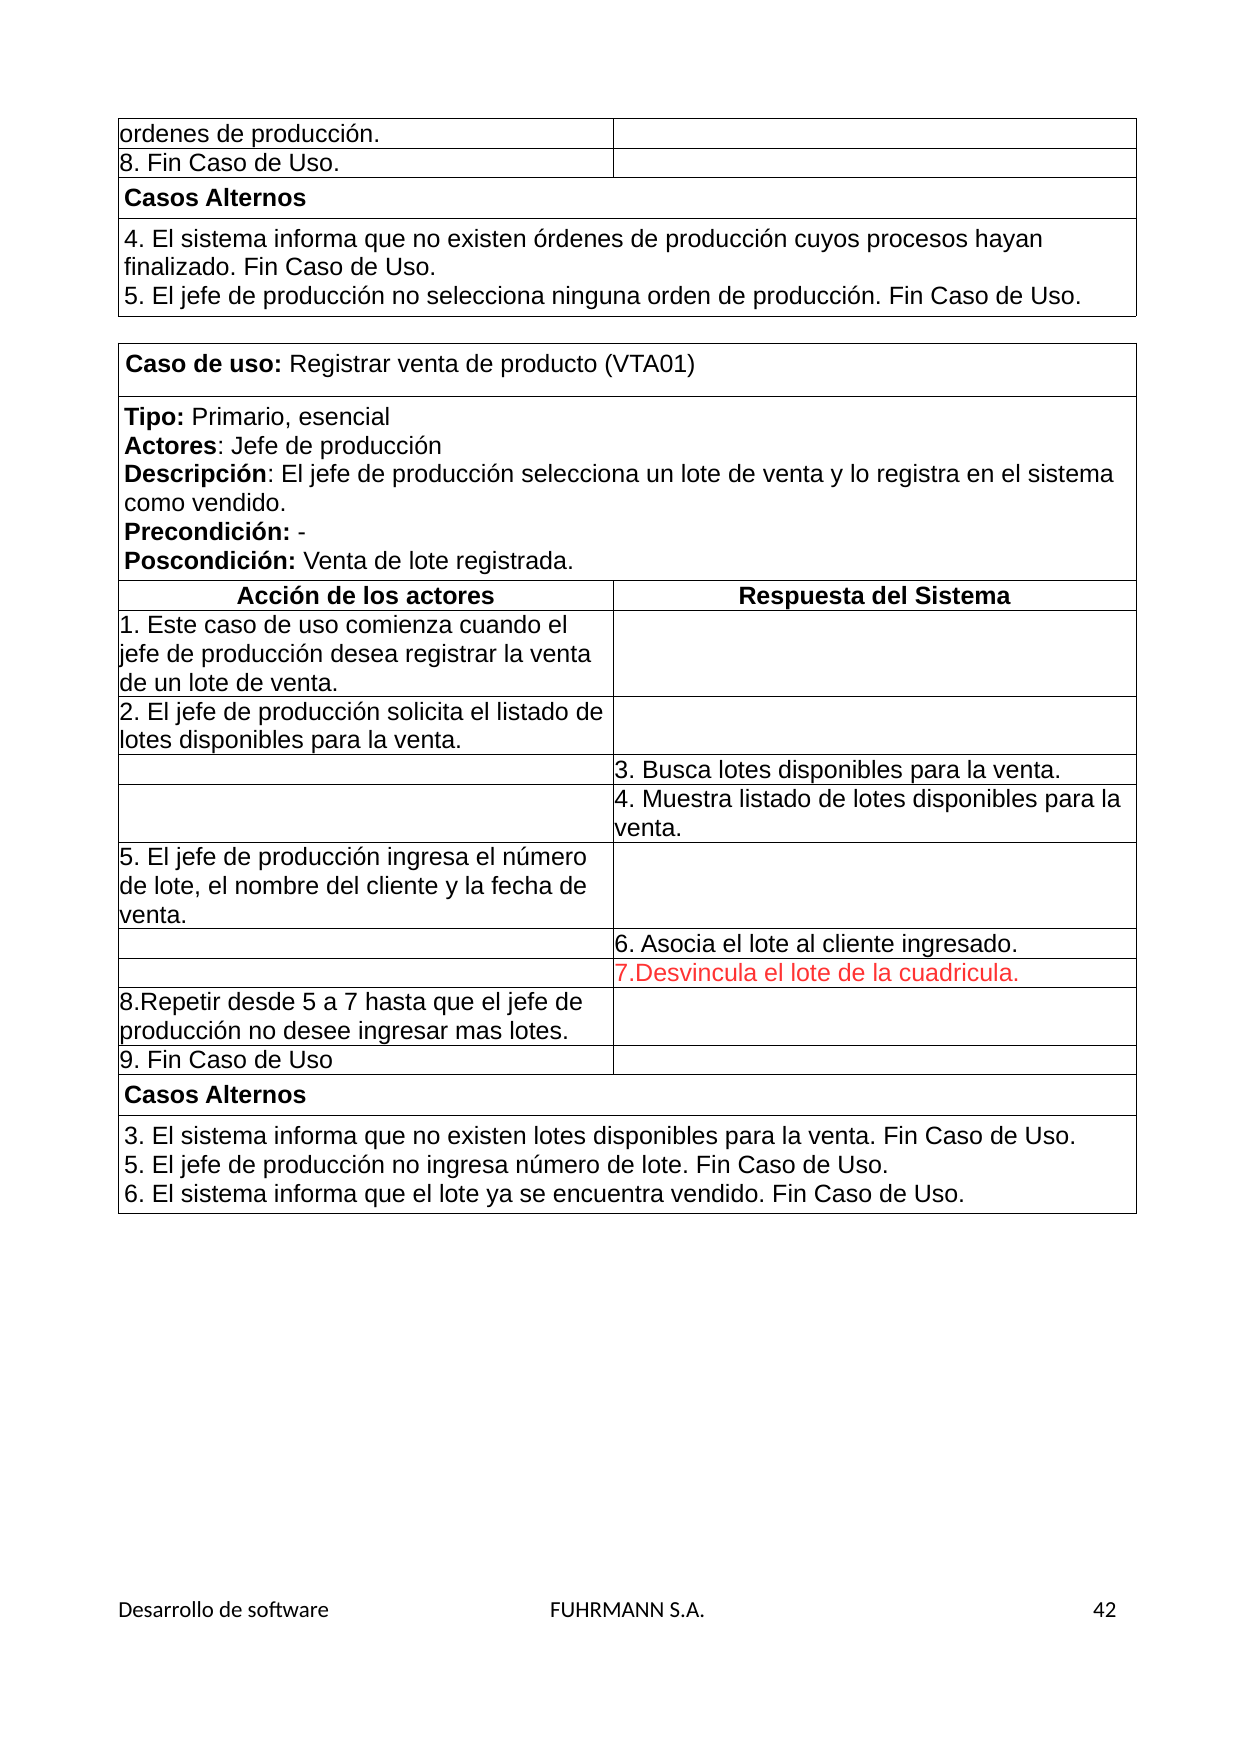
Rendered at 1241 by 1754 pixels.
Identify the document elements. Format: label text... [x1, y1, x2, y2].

table_cell Acción de los actores [119, 581, 613, 609]
table_cell Casos Alternos [119, 178, 1136, 217]
table_cell [614, 119, 1136, 147]
table_cell [614, 1046, 1136, 1074]
table_cell Casos Alternos [119, 1075, 1136, 1115]
table_cell 9. Fin Caso de Uso [119, 1046, 613, 1074]
table_cell [119, 785, 613, 842]
table_cell 5. El jefe de producción ingresa el número de lote, el nombre del cliente y la fecha de venta. [119, 843, 613, 928]
table_cell [119, 755, 613, 783]
table_cell 7.Desvincula el lote de la cuadricula. [614, 959, 1136, 987]
table_cell 6. Asocia el lote al cliente ingresado. [614, 929, 1136, 958]
table_cell [614, 611, 1136, 696]
table_cell [119, 929, 613, 958]
table_cell Respuesta del Sistema [614, 581, 1136, 609]
table_header Caso de uso: Registrar venta de producto (VTA01) [119, 344, 1136, 396]
table_cell 4. Muestra listado de lotes disponibles para la venta. [614, 785, 1136, 842]
table_cell [614, 697, 1136, 754]
table_cell 3. Busca lotes disponibles para la venta. [614, 755, 1136, 783]
table_cell 8.Repetir desde 5 a 7 hasta que el jefe de producción no desee ingresar mas lotes. [119, 988, 613, 1045]
table_cell 4. El sistema informa que no existen órdenes de producción cuyos procesos hayan finalizado. Fin Caso de Uso. 5. El jefe de producción no selecciona ninguna orden de producción. Fin Caso de Uso. [119, 219, 1136, 316]
table_cell 2. El jefe de producción solicita el listado de lotes disponibles para la venta. [119, 697, 613, 754]
table_cell 8. Fin Caso de Uso. [119, 149, 613, 177]
table_cell [119, 959, 613, 987]
table_cell 3. El sistema informa que no existen lotes disponibles para la venta. Fin Caso de Uso. 5. El jefe de producción no ingresa número de lote. Fin Caso de Uso. 6. El sistema informa que el lote ya se encuentra vendido. Fin Caso de Uso. [119, 1116, 1136, 1213]
table_cell [614, 988, 1136, 1045]
table_cell [614, 843, 1136, 928]
table_cell Tipo: Primario, esencial Actores: Jefe de producción Descripción: El jefe de producción selecciona un lote de venta y lo registra en el sistema como vendido. Precondición: - Poscondición: Venta de lote registrada. [119, 397, 1136, 580]
table_cell ordenes de producción. [119, 119, 613, 147]
table_cell [614, 149, 1136, 177]
table_cell 1. Este caso de uso comienza cuando el jefe de producción desea registrar la venta de un lote de venta. [119, 611, 613, 696]
